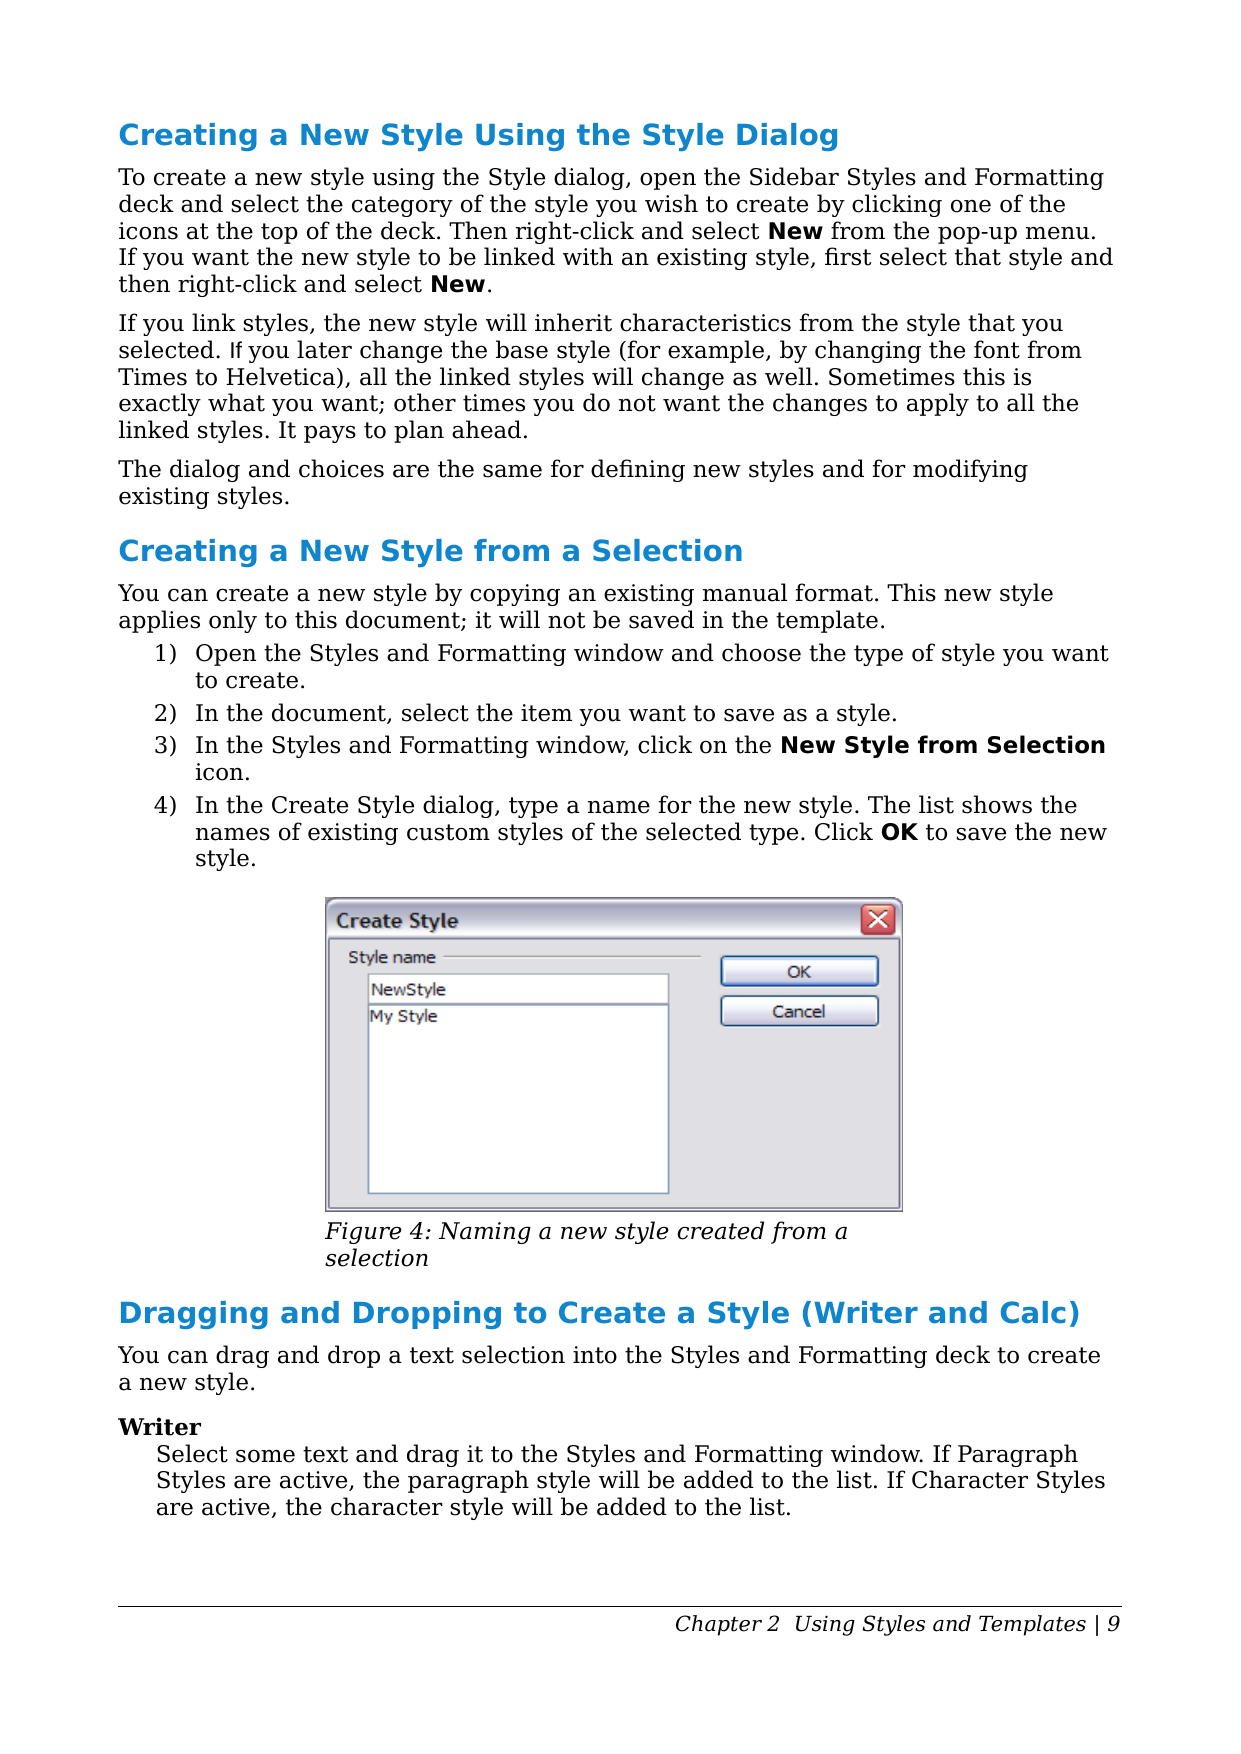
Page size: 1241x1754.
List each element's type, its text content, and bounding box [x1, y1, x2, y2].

text To create a new style using the Style dialog, open the Sidebar Styles and Formatting deck and select the category of the style you wish to create by clicking one of the icons at the top of the deck. Then right-click and select New from the pop-up menu. If you want the new style to be linked with an existing style, first select that style and then right-click and select New. [118, 164, 1122, 298]
subtitle Creating a New Style from a Selection [118, 534, 1122, 568]
picture [325, 897, 903, 1212]
text You can drag and drop a text selection into the Styles and Formatting deck to create a new style. [118, 1342, 1122, 1396]
list In the Styles and Formatting window, click on the New Style from Selection icon. [177, 733, 1122, 786]
text Figure 4: Naming a new style created from a selection [325, 1218, 915, 1272]
text The dialog and choices are the same for defining new styles and for modifying existing styles. [118, 456, 1122, 510]
subtitle Dragging and Dropping to Create a Style (Writer and Calc) [118, 1296, 1122, 1330]
text Writer [118, 1414, 1122, 1441]
subtitle Creating a New Style Using the Style Dialog [118, 118, 1122, 152]
list You can create a new style by copying an existing manual format. This new style applies only to this document; it will not be saved in the template. [118, 580, 1122, 634]
list In the document, select the item you want to save as a style. [177, 700, 1122, 726]
text If you link styles, the new style will inherit characteristics from the style that you selected. If you later change the base style (for example, by changing the font from Times to Helvetica), all the linked styles will change as well. Sometimes this is exactly what you want; other times you do not want the changes to apply to all the linked styles. It pays to plan ahead. [118, 310, 1122, 444]
list In the Create Style dialog, type a name for the new style. The list shows the names of existing custom styles of the selected type. Click OK to save the new style. [177, 792, 1122, 872]
list Open the Styles and Formatting window and choose the type of style you want to create. [177, 640, 1122, 693]
text Select some text and drag it to the Styles and Formatting window. If Paragraph Styles are active, the paragraph style will be added to the list. If Character Styles are active, the character style will be added to the list. [156, 1441, 1122, 1521]
